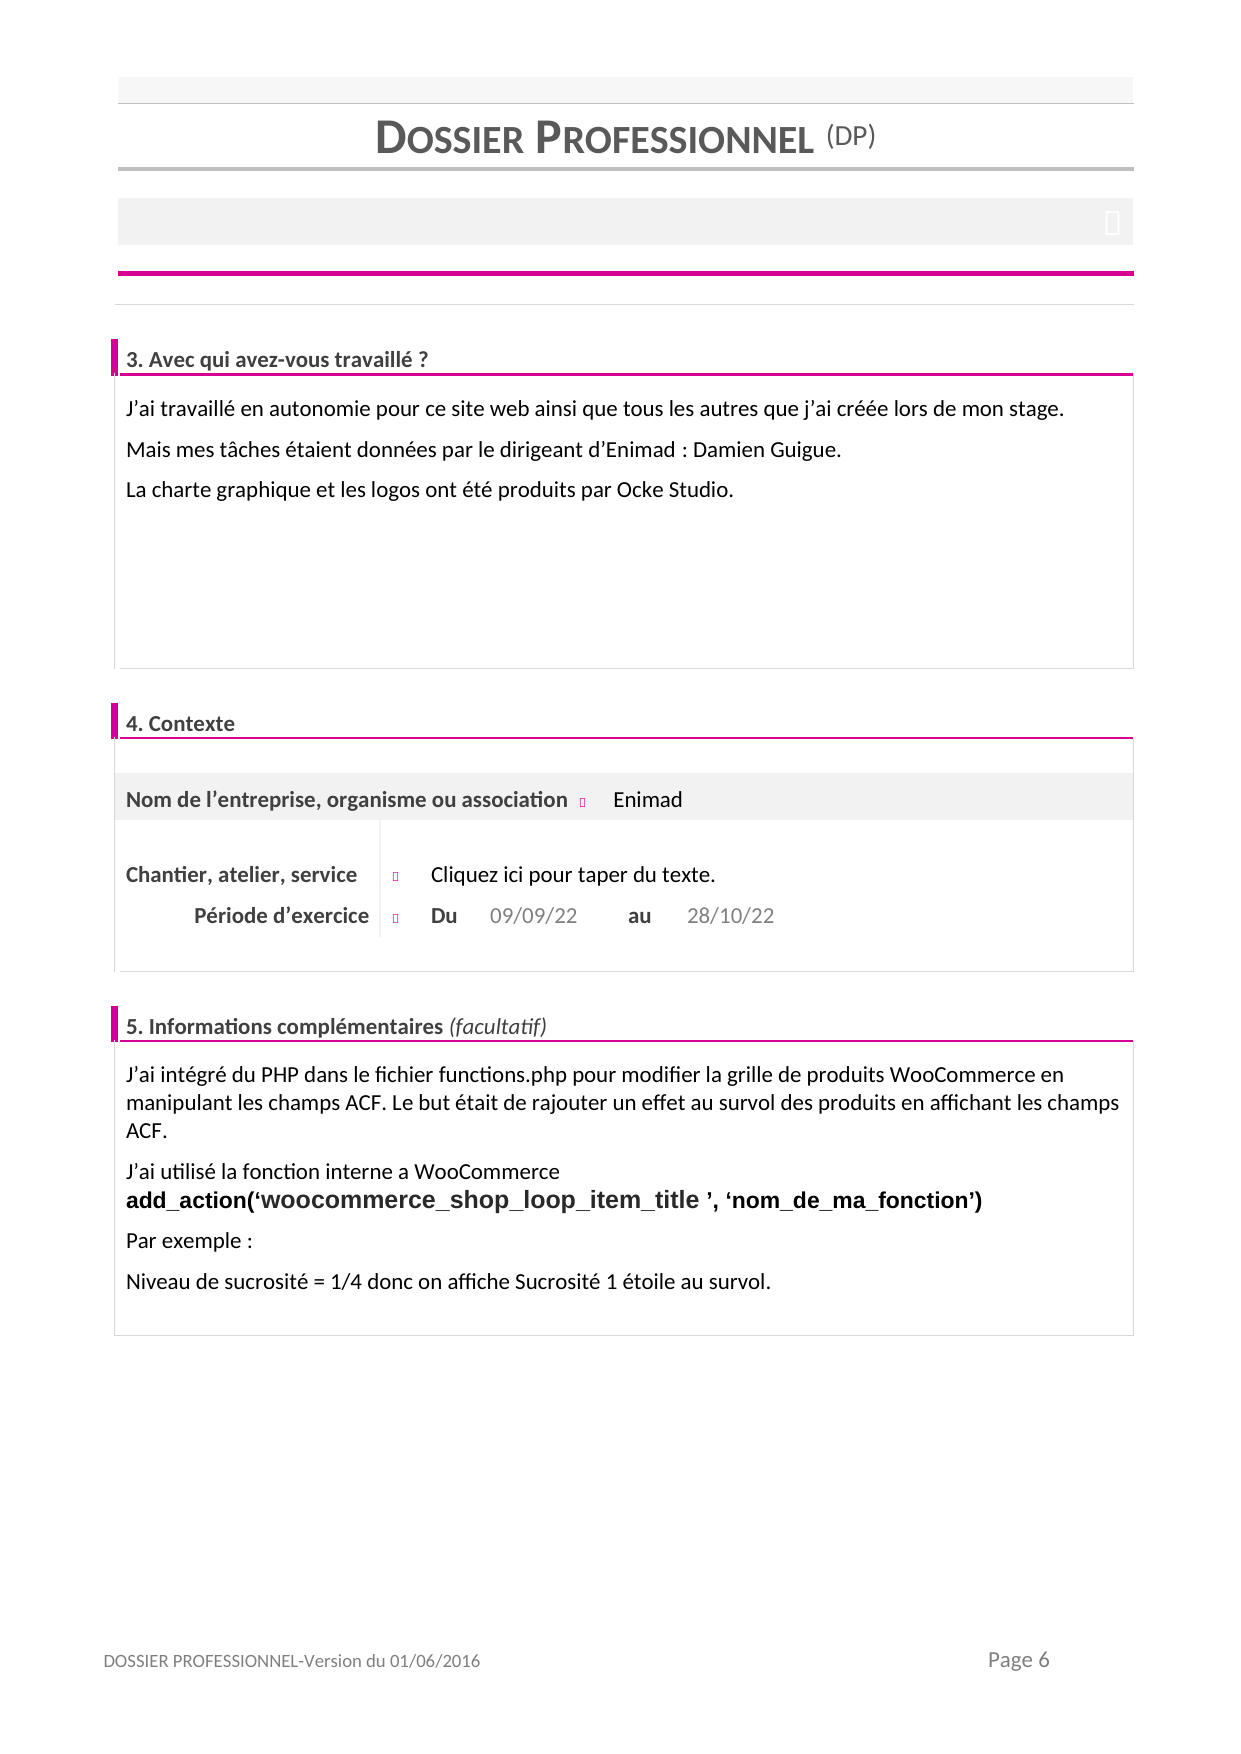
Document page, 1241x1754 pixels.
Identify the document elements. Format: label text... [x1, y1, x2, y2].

table_cell Cliquez ici pour taper du texte. [420, 854, 1133, 896]
table_cell 3. Avec qui avez-vous travaillé ? [118, 339, 1133, 373]
table_cell [115, 820, 379, 854]
table_cell J’ai travaillé en autonomie pour ce site web ainsi que tous les autres que j’ai créée lors de mon stage. Mais mes tâches étaient données par le dirigeant d’Enimad : Damien Guigue. La charte graphique et les logos ont été produits par Ocke Studio. [115, 373, 1133, 668]
table_cell [115, 305, 1133, 339]
table_cell Du [420, 896, 479, 937]
table_cell Période d’exercice [115, 896, 379, 937]
table_cell 5. Informations complémentaires (facultatif) [118, 1006, 1133, 1040]
table_cell [115, 937, 1133, 971]
table_cell [115, 668, 1133, 703]
table_cell [115, 737, 602, 773]
table_cell 28/10/22 [676, 896, 1133, 937]
table_cell 4. Contexte [118, 703, 1133, 737]
table_cell  [381, 854, 419, 896]
table_cell Nom de l’entreprise, organisme ou association  [115, 773, 602, 820]
table_cell au [617, 896, 676, 937]
table_cell  [381, 896, 419, 937]
table_cell 09/09/22 [479, 896, 617, 937]
table_cell Chantier, atelier, service [115, 854, 379, 896]
table_cell [115, 971, 1133, 1006]
table_cell [602, 739, 1133, 773]
table_cell [381, 820, 1133, 854]
table_cell Enimad [602, 773, 1133, 820]
table_cell J’ai intégré du PHP dans le fichier functions.php pour modifier la grille de produits WooCommerce en manipulant les champs ACF. Le but était de rajouter un effet au survol des produits en affichant les champs ACF. J’ai utilisé la fonction interne a WooCommerce add_action(‘woocommerce_shop_loop_item_title ’, ‘nom_de_ma_fonction’) Par exemple : Niveau de sucrosité = 1/4 donc on affiche Sucrosité 1 étoile au survol. [115, 1040, 1133, 1335]
